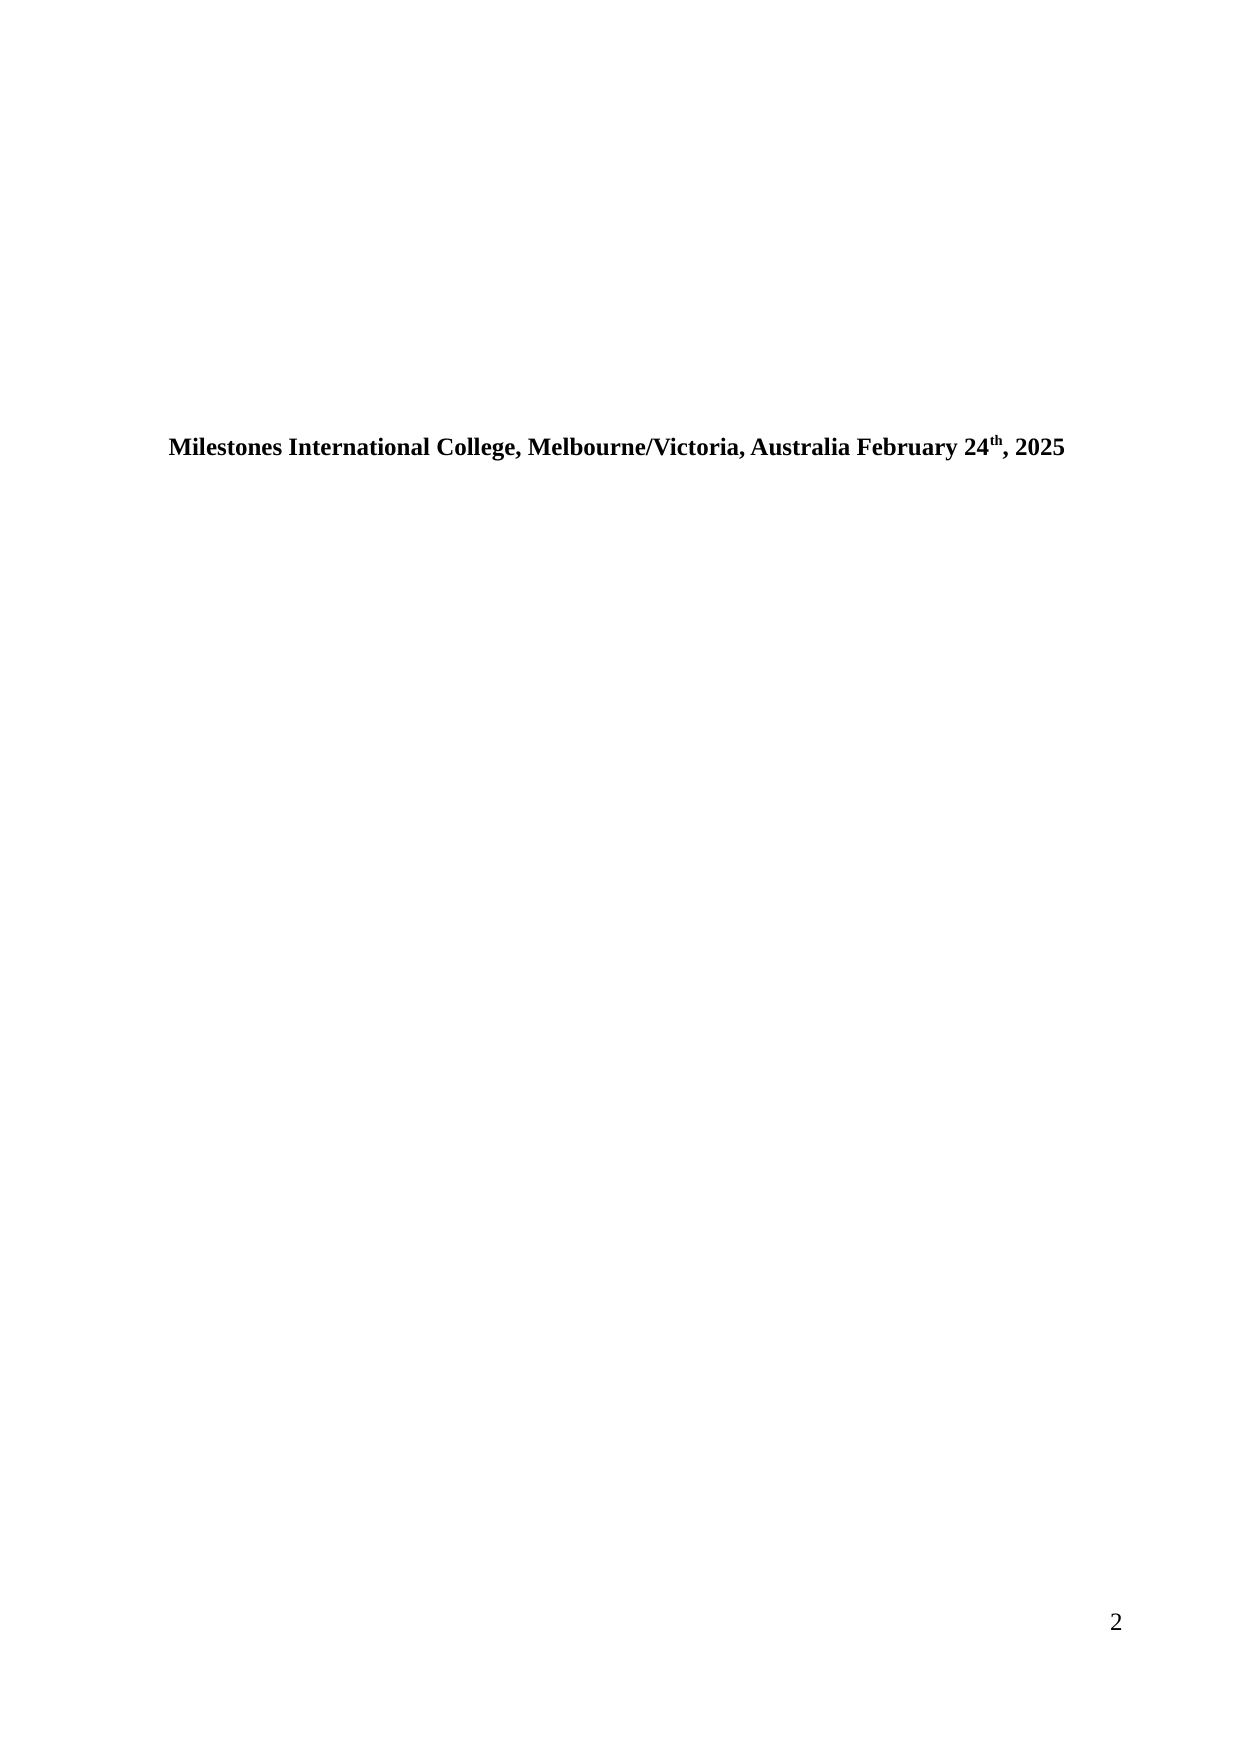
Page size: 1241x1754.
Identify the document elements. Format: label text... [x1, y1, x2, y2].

title Milestones International College, Melbourne/Victoria, Australia February 24th, 2025 [118, 432, 1122, 461]
